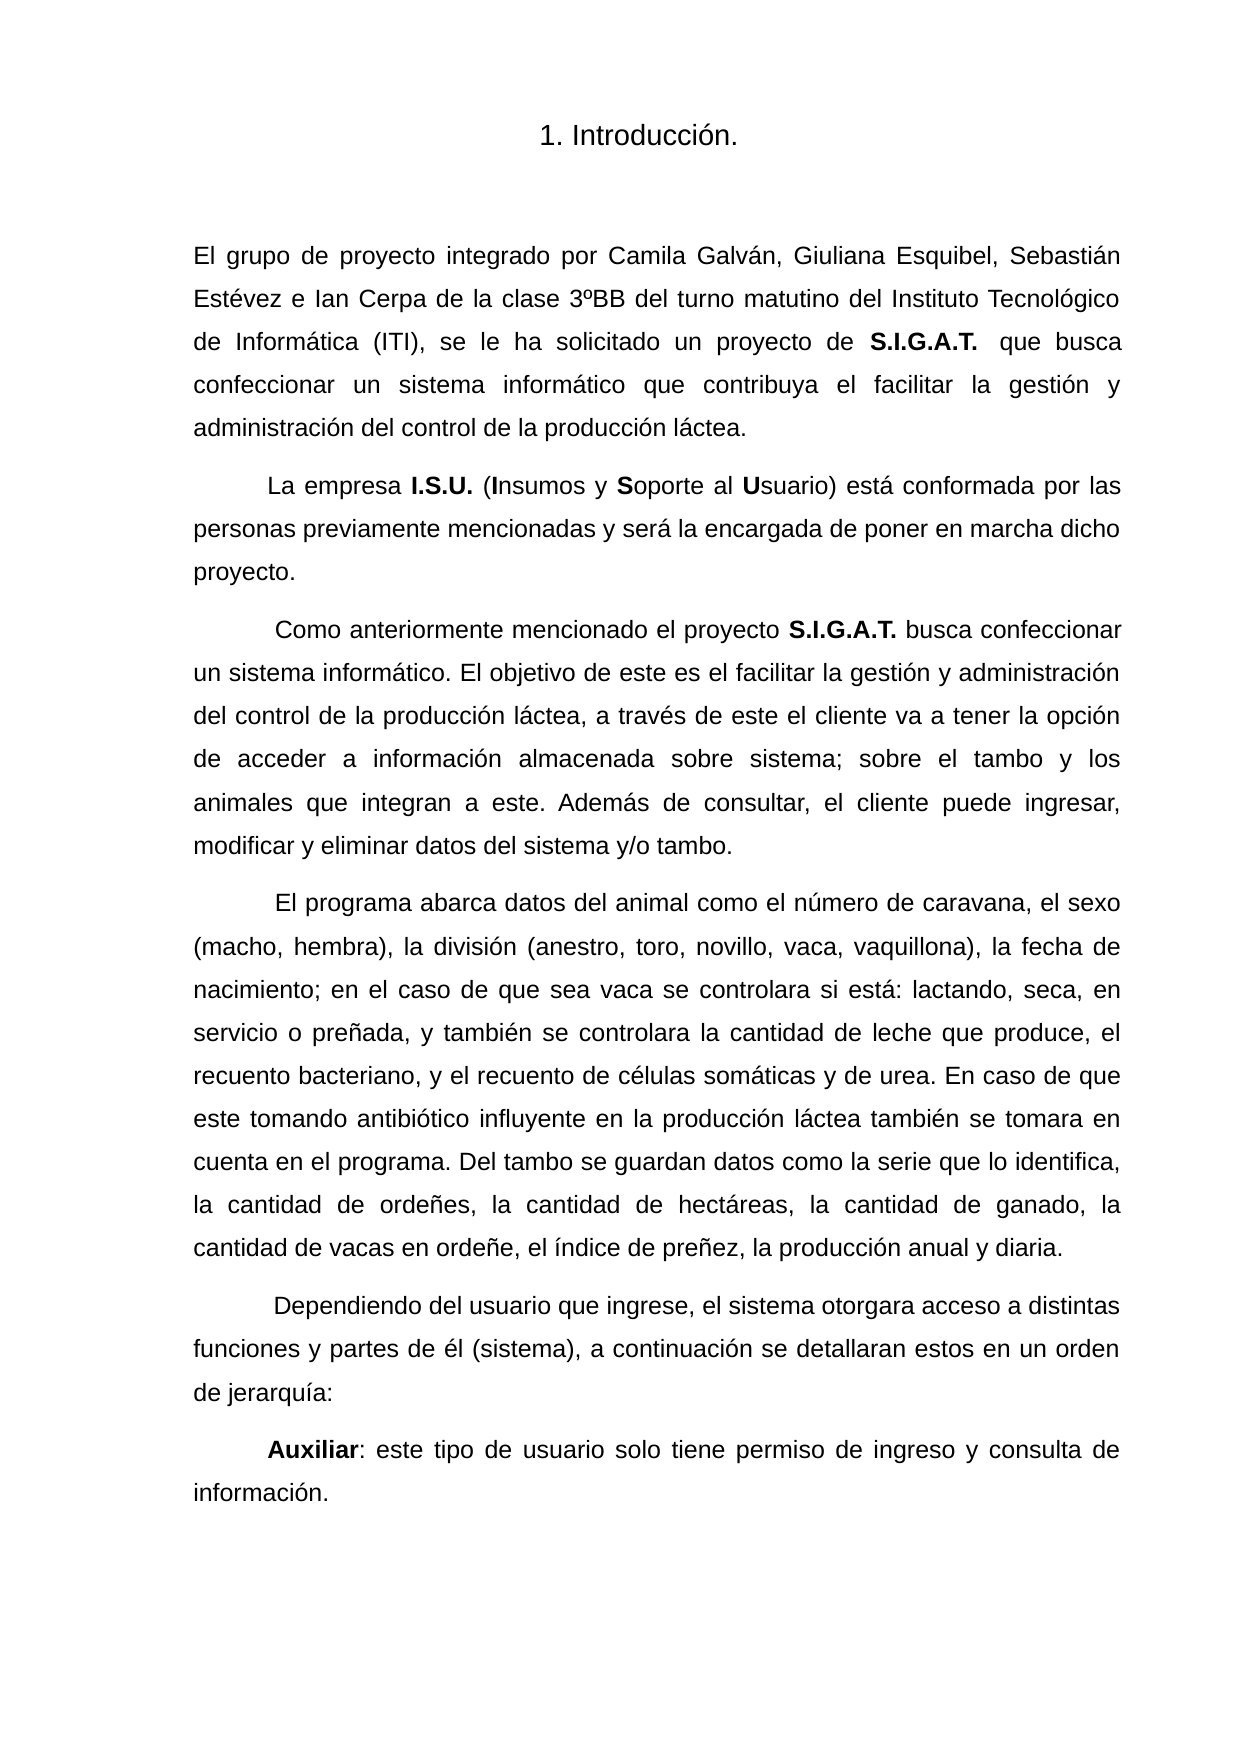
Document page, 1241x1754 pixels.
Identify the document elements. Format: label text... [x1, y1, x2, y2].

text La empresa I.S.U. (Insumos y Soporte al Usuario) está conformada por las personas previamente mencionadas y será la encargada de poner en marcha dicho proyecto. [193, 471, 1122, 586]
text 1. Introducción. [156, 118, 1122, 152]
text El grupo de proyecto integrado por Camila Galván, Giuliana Esquibel, Sebastián Estévez e Ian Cerpa de la clase 3ºBB del turno matutino del Instituto Tecnológico de Informática (ITI), se le ha solicitado un proyecto de S.I.G.A.T. que busca confeccionar un sistema informático que contribuya el facilitar la gestión y administración del control de la producción láctea. [193, 241, 1122, 442]
text El programa abarca datos del animal como el número de caravana, el sexo (macho, hembra), la división (anestro, toro, novillo, vaca, vaquillona), la fecha de nacimiento; en el caso de que sea vaca se controlara si está: lactando, seca, en servicio o preñada, y también se controlara la cantidad de leche que produce, el recuento bacteriano, y el recuento de células somáticas y de urea. En caso de que este tomando antibiótico influyente en la producción láctea también se tomara en cuenta en el programa. Del tambo se guardan datos como la serie que lo identifica, la cantidad de ordeñes, la cantidad de hectáreas, la cantidad de ganado, la cantidad de vacas en ordeñe, el índice de preñez, la producción anual y diaria. [193, 888, 1122, 1262]
text Dependiendo del usuario que ingrese, el sistema otorgara acceso a distintas funciones y partes de él (sistema), a continuación se detallaran estos en un orden de jerarquía: [193, 1291, 1122, 1406]
text Auxiliar: este tipo de usuario solo tiene permiso de ingreso y consulta de información. [193, 1435, 1122, 1507]
text Como anteriormente mencionado el proyecto S.I.G.A.T. busca confeccionar un sistema informático. El objetivo de este es el facilitar la gestión y administración del control de la producción láctea, a través de este el cliente va a tener la opción de acceder a información almacenada sobre sistema; sobre el tambo y los animales que integran a este. Además de consultar, el cliente puede ingresar, modificar y eliminar datos del sistema y/o tambo. [193, 615, 1122, 859]
